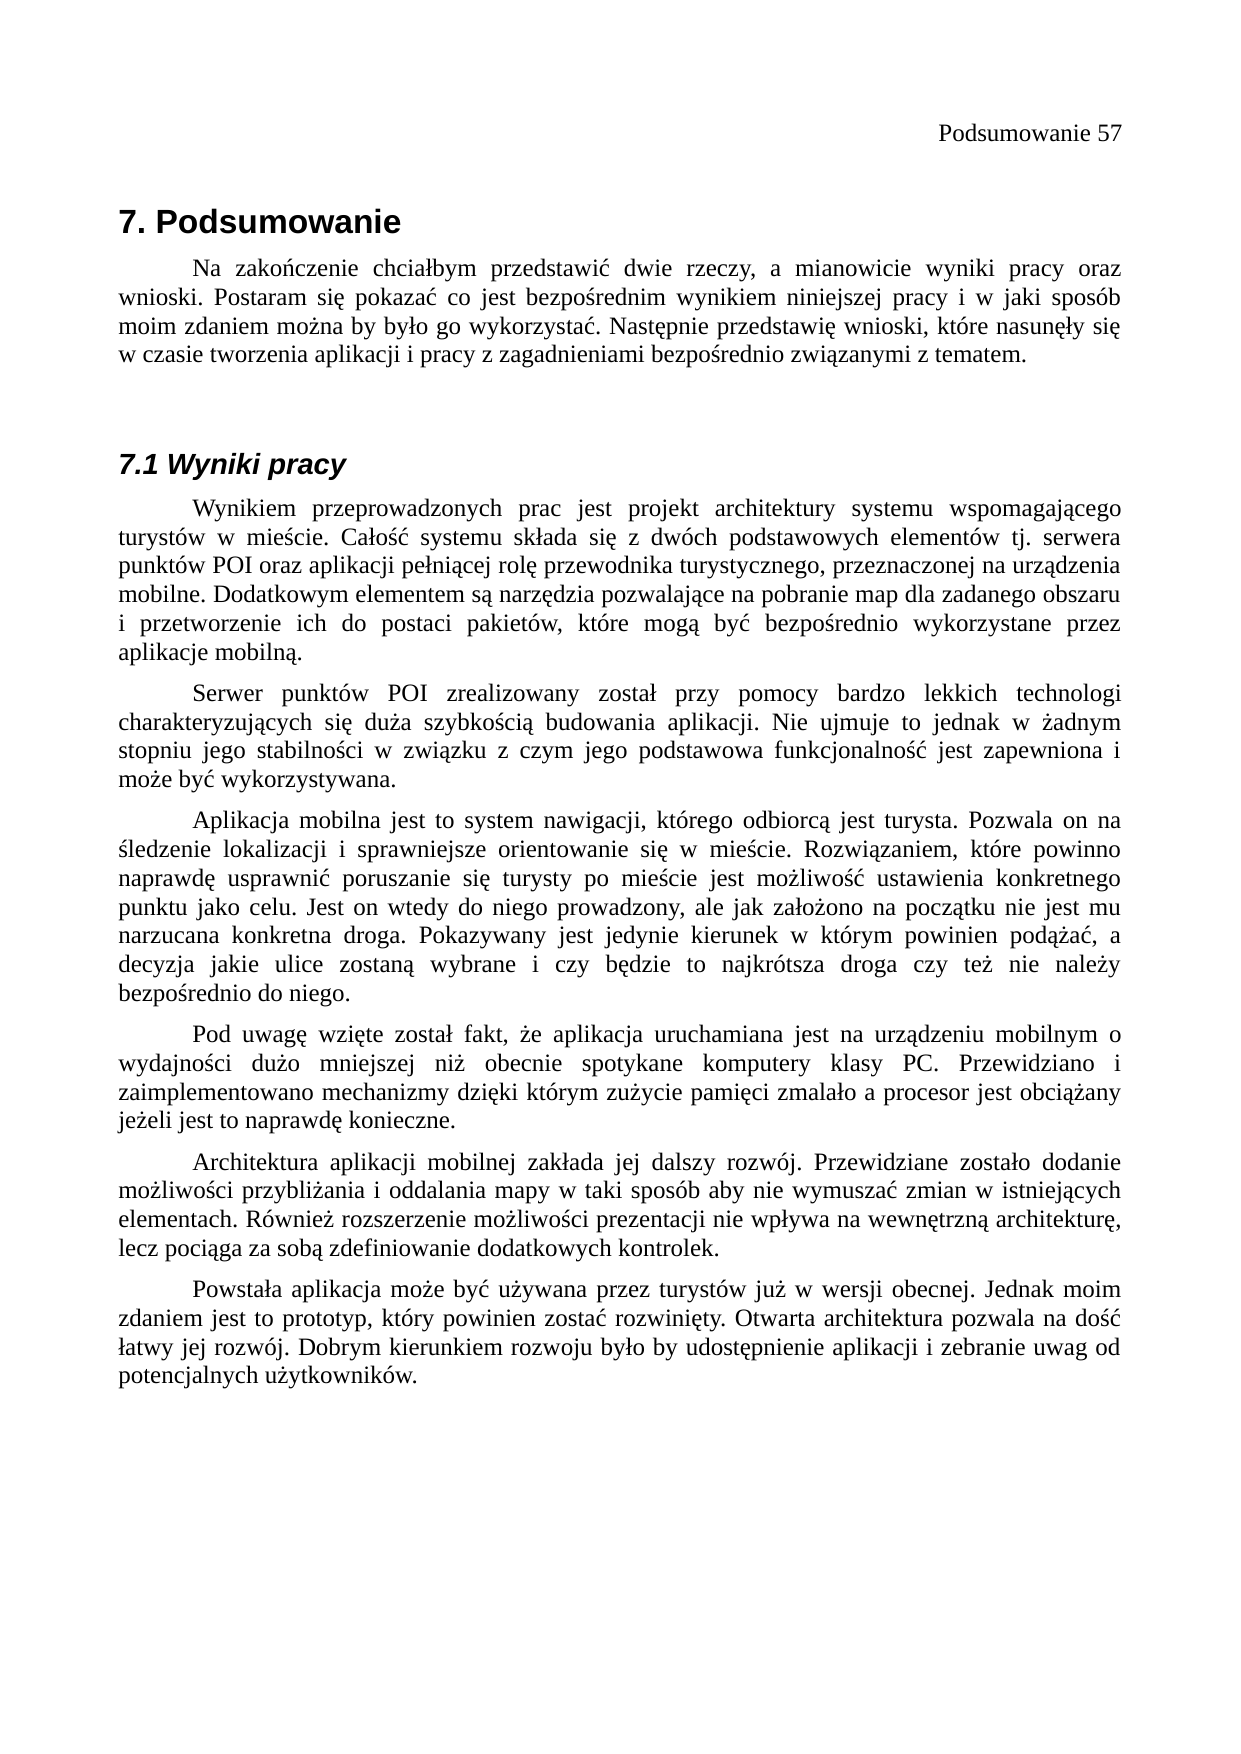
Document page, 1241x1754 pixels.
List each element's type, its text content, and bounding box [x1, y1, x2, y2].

subtitle 7.1 Wyniki pracy [118, 447, 1122, 481]
text Pod uwagę wzięte został fakt, że aplikacja uruchamiana jest na urządzeniu mobilnym o wydajności dużo mniejszej niż obecnie spotykane komputery klasy PC. Przewidziano i zaimplementowano mechanizmy dzięki którym zużycie pamięci zmalało a procesor jest obciążany jeżeli jest to naprawdę konieczne. [118, 1019, 1122, 1134]
text Powstała aplikacja może być używana przez turystów już w wersji obecnej. Jednak moim zdaniem jest to prototyp, który powinien zostać rozwinięty. Otwarta architektura pozwala na dość łatwy jej rozwój. Dobrym kierunkiem rozwoju było by udostępnienie aplikacji i zebranie uwag od potencjalnych użytkowników. [118, 1274, 1122, 1389]
subtitle 7. Podsumowanie [118, 202, 1122, 241]
text Na zakończenie chciałbym przedstawić dwie rzeczy, a mianowicie wyniki pracy oraz wnioski. Postaram się pokazać co jest bezpośrednim wynikiem niniejszej pracy i w jaki sposób moim zdaniem można by było go wykorzystać. Następnie przedstawię wnioski, które nasunęły się w czasie tworzenia aplikacji i pracy z zagadnieniami bezpośrednio związanymi z tematem. [118, 253, 1122, 368]
text Architektura aplikacji mobilnej zakłada jej dalszy rozwój. Przewidziane zostało dodanie możliwości przybliżania i oddalania mapy w taki sposób aby nie wymuszać zmian w istniejących elementach. Również rozszerzenie możliwości prezentacji nie wpływa na wewnętrzną architekturę, lecz pociąga za sobą zdefiniowanie dodatkowych kontrolek. [118, 1147, 1122, 1262]
text Serwer punktów POI zrealizowany został przy pomocy bardzo lekkich technologi charakteryzujących się duża szybkością budowania aplikacji. Nie ujmuje to jednak w żadnym stopniu jego stabilności w związku z czym jego podstawowa funkcjonalność jest zapewniona i może być wykorzystywana. [118, 678, 1122, 793]
text Aplikacja mobilna jest to system nawigacji, którego odbiorcą jest turysta. Pozwala on na śledzenie lokalizacji i sprawniejsze orientowanie się w mieście. Rozwiązaniem, które powinno naprawdę usprawnić poruszanie się turysty po mieście jest możliwość ustawienia konkretnego punktu jako celu. Jest on wtedy do niego prowadzony, ale jak założono na początku nie jest mu narzucana konkretna droga. Pokazywany jest jedynie kierunek w którym powinien podążać, a decyzja jakie ulice zostaną wybrane i czy będzie to najkrótsza droga czy też nie należy bezpośrednio do niego. [118, 806, 1122, 1007]
text Wynikiem przeprowadzonych prac jest projekt architektury systemu wspomagającego turystów w mieście. Całość systemu składa się z dwóch podstawowych elementów tj. serwera punktów POI oraz aplikacji pełniącej rolę przewodnika turystycznego, przeznaczonej na urządzenia mobilne. Dodatkowym elementem są narzędzia pozwalające na pobranie map dla zadanego obszaru i przetworzenie ich do postaci pakietów, które mogą być bezpośrednio wykorzystane przez aplikacje mobilną. [118, 493, 1122, 666]
